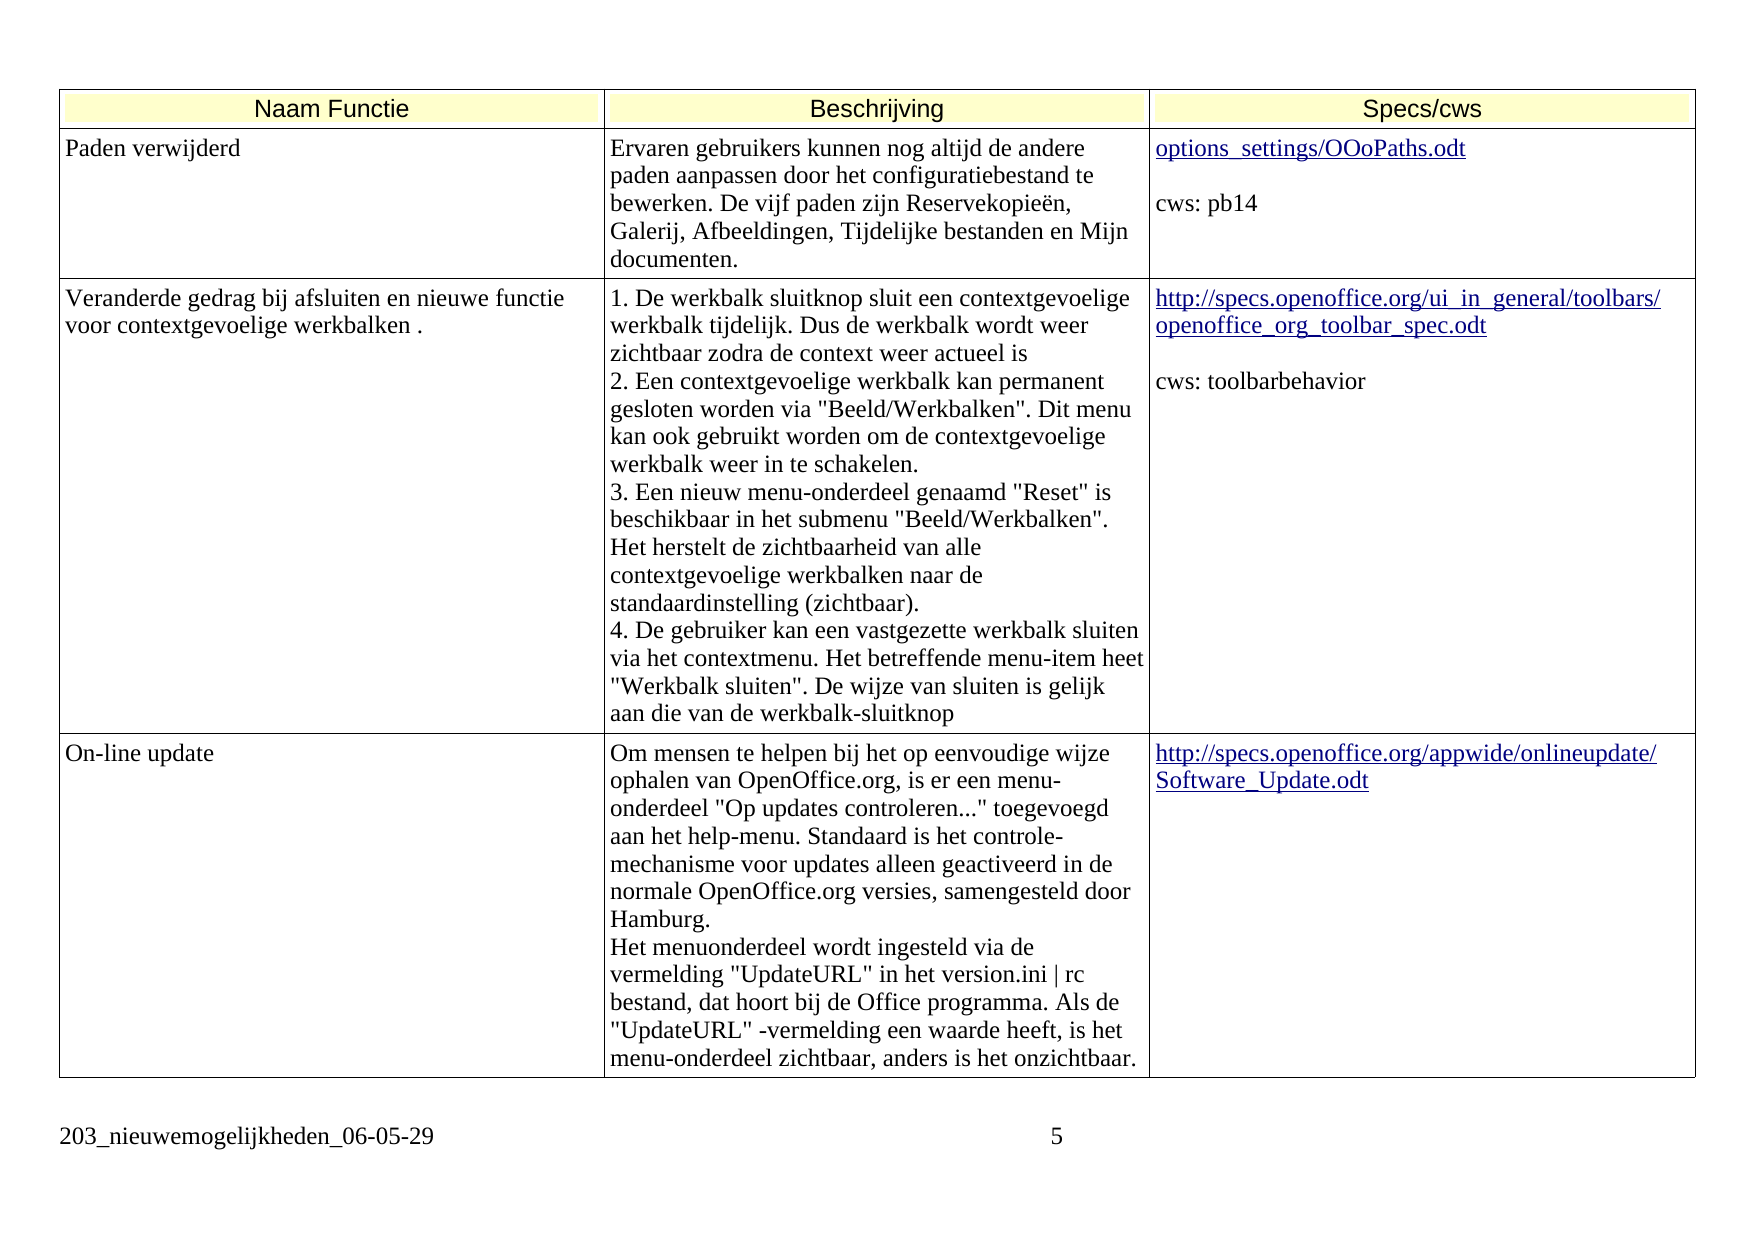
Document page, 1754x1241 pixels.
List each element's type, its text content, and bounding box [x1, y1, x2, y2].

table_header Naam Functie [60, 90, 604, 128]
table_cell Veranderde gedrag bij afsluiten en nieuwe functie voor contextgevoelige werkbalken . [60, 279, 604, 733]
table_header Beschrijving [605, 90, 1149, 128]
table_cell options_settings/OOoPaths.odt cws: pb14 [1150, 129, 1695, 278]
table_cell Ervaren gebruikers kunnen nog altijd de andere paden aanpassen door het configuratiebestand te bewerken. De vijf paden zijn Reservekopieën, Galerij, Afbeeldingen, Tijdelijke bestanden en Mijn documenten. [605, 129, 1149, 278]
table_cell Om mensen te helpen bij het op eenvoudige wijze ophalen van OpenOffice.org, is er een menu-onderdeel "Op updates controleren..." toegevoegd aan het help-menu. Standaard is het controle-mechanisme voor updates alleen geactiveerd in de normale OpenOffice.org versies, samengesteld door Hamburg. Het menuonderdeel wordt ingesteld via de vermelding "UpdateURL" in het version.ini | rc bestand, dat hoort bij de Office programma. Als de "UpdateURL" -vermelding een waarde heeft, is het menu-onderdeel zichtbaar, anders is het onzichtbaar. [605, 734, 1149, 1077]
table_cell 1. De werkbalk sluitknop sluit een contextgevoelige werkbalk tijdelijk. Dus de werkbalk wordt weer zichtbaar zodra de context weer actueel is 2. Een contextgevoelige werkbalk kan permanent gesloten worden via "Beeld/Werkbalken". Dit menu kan ook gebruikt worden om de contextgevoelige werkbalk weer in te schakelen. 3. Een nieuw menu-onderdeel genaamd "Reset" is beschikbaar in het submenu "Beeld/Werkbalken". Het herstelt de zichtbaarheid van alle contextgevoelige werkbalken naar de standaardinstelling (zichtbaar). 4. De gebruiker kan een vastgezette werkbalk sluiten via het contextmenu. Het betreffende menu-item heet "Werkbalk sluiten". De wijze van sluiten is gelijk aan die van de werkbalk-sluitknop [605, 279, 1149, 733]
table_cell - Paden verwijderd [60, 129, 604, 278]
table_cell http://specs.openoffice.org/ui_in_general/toolbars/openoffice_org_toolbar_spec.odt cws: toolbarbehavior [1150, 279, 1695, 733]
table_cell On-line update [60, 734, 604, 1077]
table_cell http://specs.openoffice.org/appwide/onlineupdate/Software_Update.odt [1150, 734, 1695, 1077]
table_header Specs/cws [1150, 90, 1695, 128]
